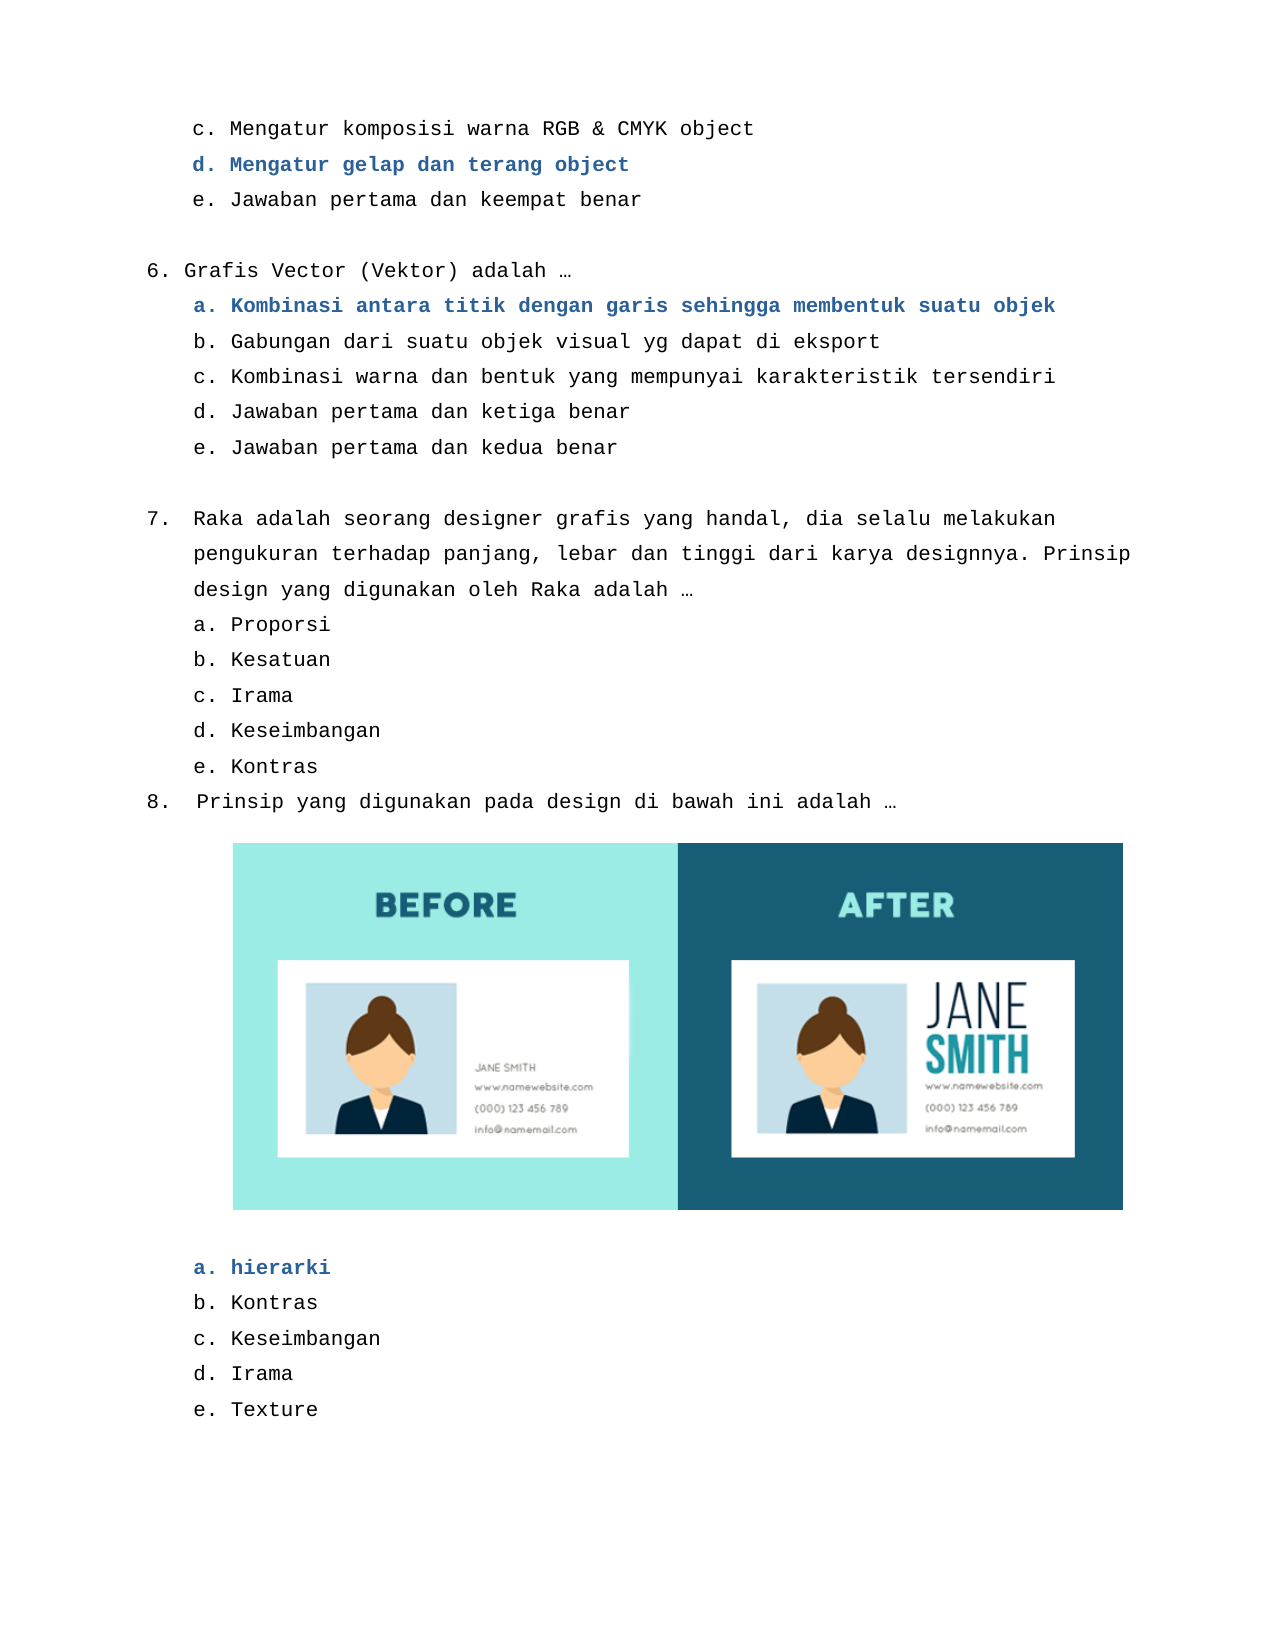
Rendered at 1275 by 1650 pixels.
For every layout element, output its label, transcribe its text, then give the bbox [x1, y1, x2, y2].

picture [232, 843, 1123, 1210]
text b. Gabungan dari suatu objek visual yg dapat di eksport [146, 331, 1157, 354]
text d. Mengatur gelap dan terang object [118, 153, 1157, 177]
text c. Irama [146, 685, 1157, 708]
text e. Jawaban pertama dan kedua benar [146, 437, 1157, 461]
text c. Mengatur komposisi warna RGB & CMYK object [118, 118, 1157, 142]
text d. Jawaban pertama dan ketiga benar [146, 401, 1157, 425]
text e. Jawaban pertama dan keempat benar [118, 189, 1157, 213]
text e. Kontras [146, 756, 1157, 779]
text b. Kesatuan [146, 649, 1157, 673]
text d. Irama [146, 1363, 1157, 1387]
text a. hierarki [146, 1257, 1157, 1281]
text a. Kombinasi antara titik dengan garis sehingga membentuk suatu objek [146, 295, 1157, 319]
text 6. Grafis Vector (Vektor) adalah … [146, 260, 1157, 283]
text b. Kontras [146, 1292, 1157, 1316]
text e. Texture [146, 1398, 1157, 1422]
text d. Keseimbangan [146, 720, 1157, 744]
text a. Proporsi [146, 614, 1157, 638]
text c. Kombinasi warna dan bentuk yang mempunyai karakteristik tersendiri [146, 366, 1157, 390]
text 7. Raka adalah seorang designer grafis yang handal, dia selalu melakukan pengukuran terhadap panjang, lebar dan tinggi dari karya designnya. Prinsip design yang digunakan oleh Raka adalah … [146, 508, 1157, 602]
text c. Keseimbangan [146, 1328, 1157, 1351]
text 8. Prinsip yang digunakan pada design di bawah ini adalah … [146, 791, 1157, 815]
